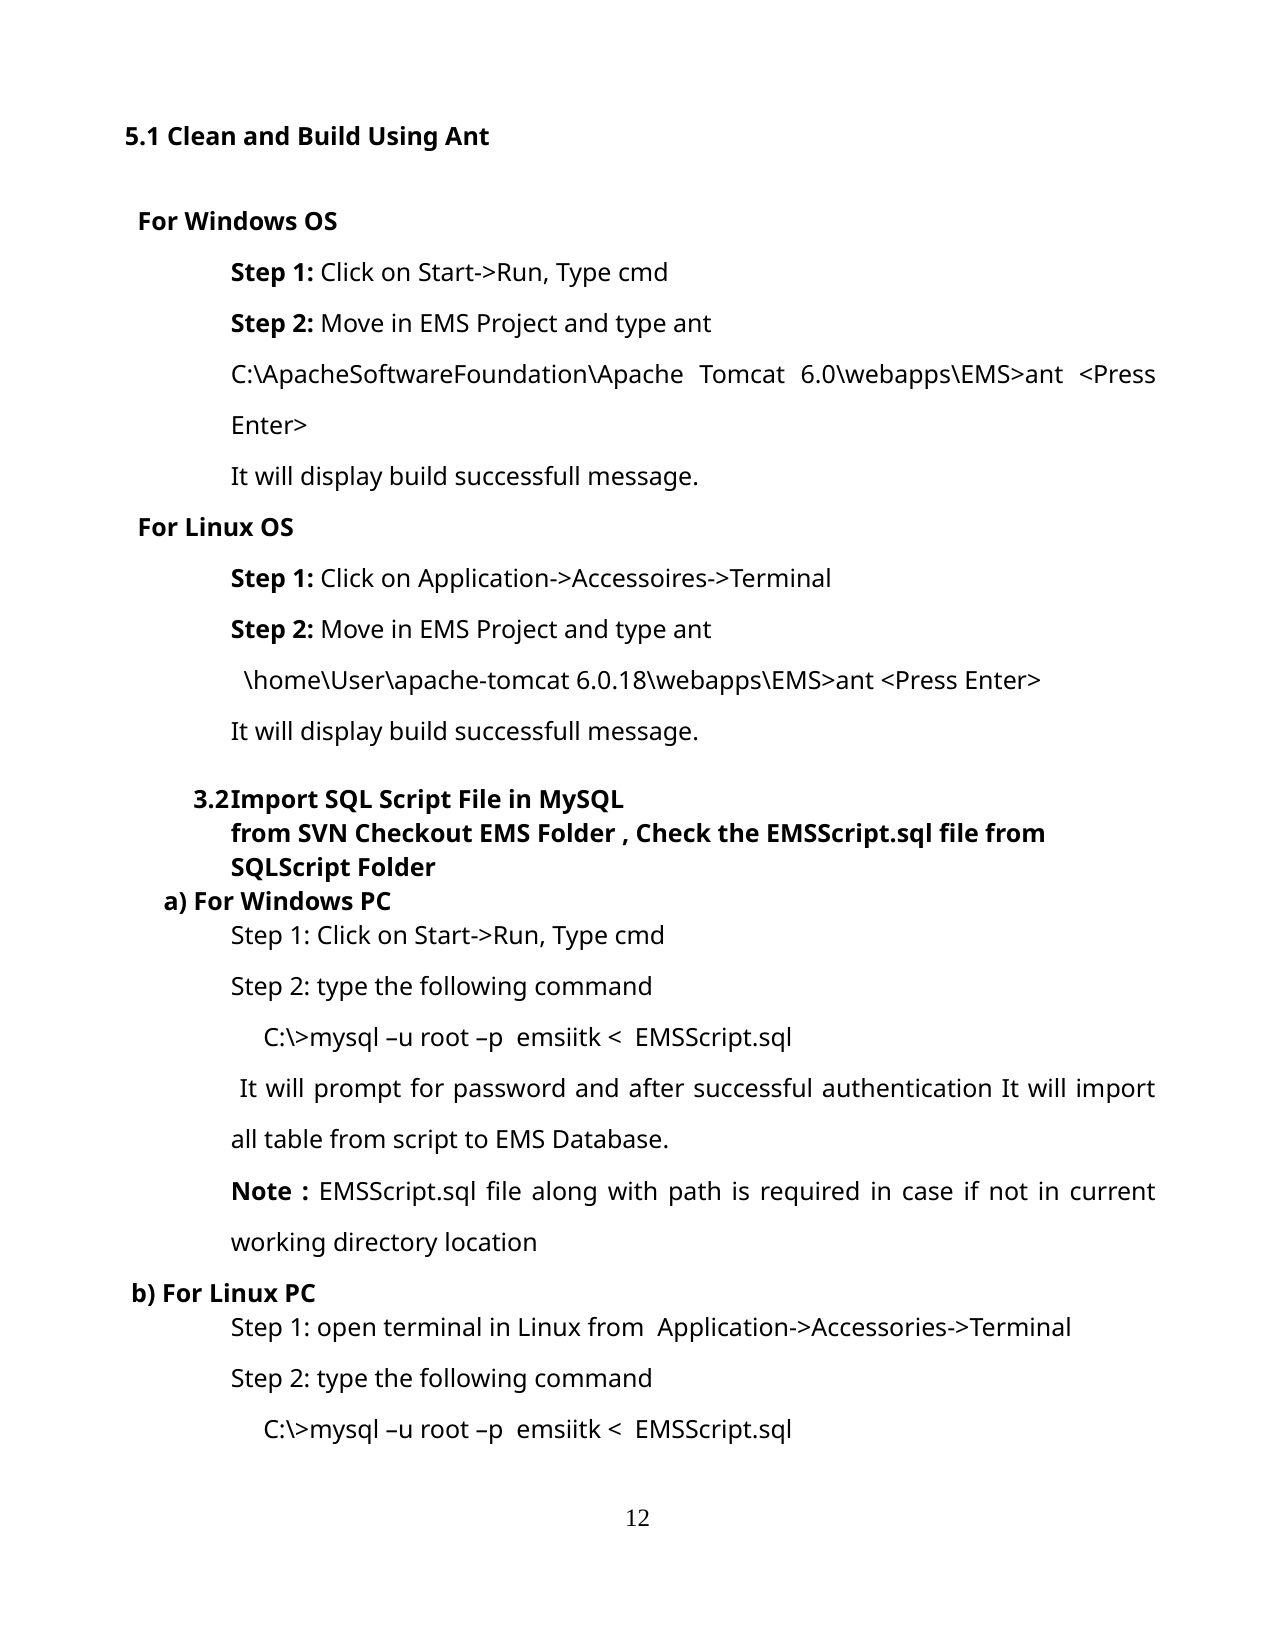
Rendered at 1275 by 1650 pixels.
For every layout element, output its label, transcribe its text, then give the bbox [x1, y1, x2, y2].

text \home\User\apache-tomcat 6.0.18\webapps\EMS>ant <Press Enter> [231, 663, 1157, 697]
text Step 2: type the following command [231, 969, 1157, 1003]
text Step 2: type the following command [231, 1360, 1157, 1394]
text C:\>mysql –u root –p emsiitk < EMSScript.sql [231, 1411, 1157, 1446]
text Step 2: Move in EMS Project and type ant [231, 305, 1157, 339]
text 5.1 Clean and Build Using Ant [118, 118, 1157, 152]
list Import SQL Script File in MySQL [193, 782, 1157, 816]
text Step 1: Click on Start->Run, Type cmd [231, 254, 1157, 288]
text Step 1: Click on Application->Accessoires->Terminal [231, 561, 1157, 594]
text Step 2: Move in EMS Project and type ant [231, 612, 1157, 646]
text Step 1: Click on Start->Run, Type cmd [231, 918, 1157, 952]
text a) For Windows PC [118, 884, 1157, 918]
text C:\ApacheSoftwareFoundation\Apache Tomcat 6.0\webapps\EMS>ant <Press Enter> [231, 356, 1157, 441]
text For Linux OS [118, 509, 1157, 543]
text It will display build successfull message. [231, 458, 1157, 492]
list from SVN Checkout EMS Folder , Check the EMSScript.sql file from SQLScript Folder [193, 816, 1157, 884]
text It will prompt for password and after successful authentication It will import all table from script to EMS Database. [231, 1071, 1157, 1156]
text Note : EMSScript.sql file along with path is required in case if not in current working directory location [231, 1173, 1157, 1258]
text Step 1: open terminal in Linux from Application->Accessories->Terminal [231, 1309, 1157, 1343]
text It will display build successfull message. [231, 714, 1157, 748]
text For Windows OS [118, 203, 1157, 237]
text b) For Linux PC [118, 1275, 1157, 1309]
text C:\>mysql –u root –p emsiitk < EMSScript.sql [231, 1020, 1157, 1054]
